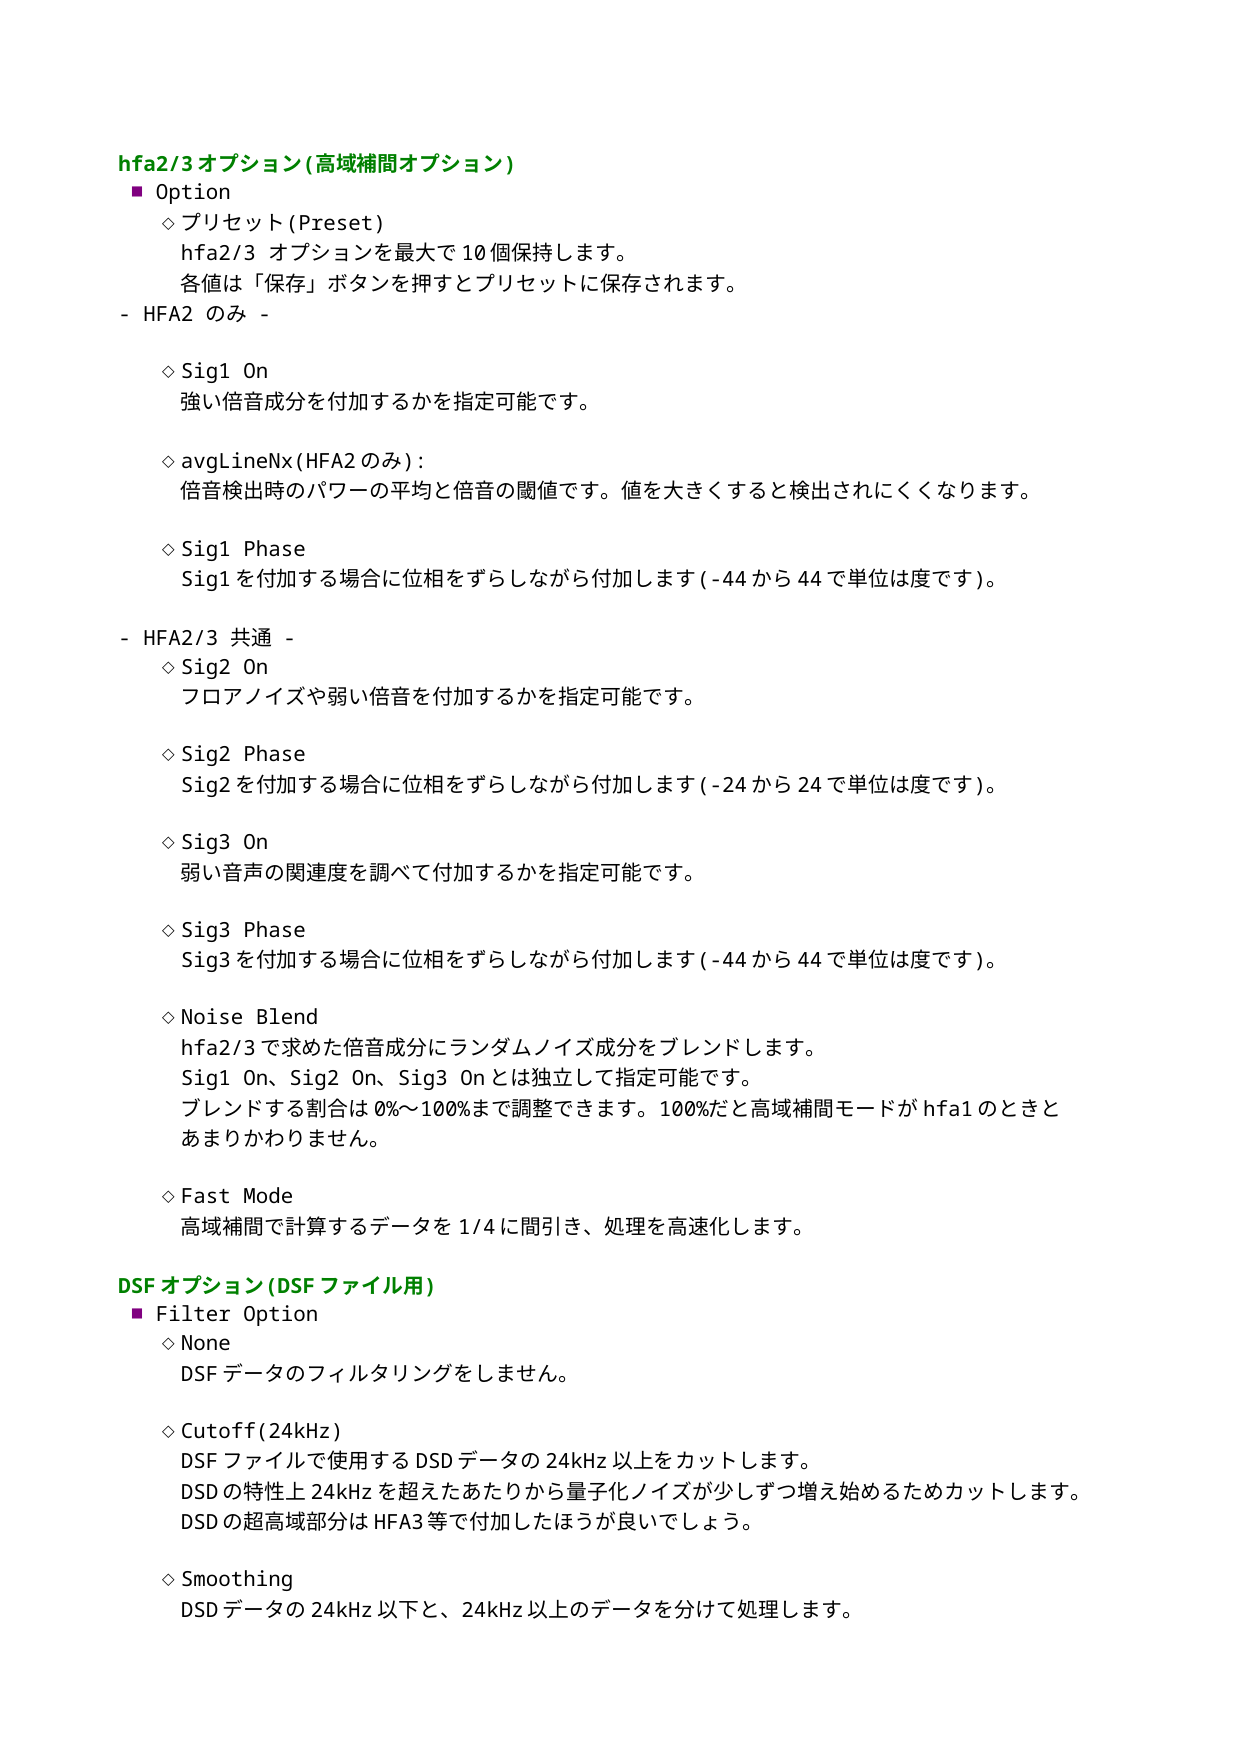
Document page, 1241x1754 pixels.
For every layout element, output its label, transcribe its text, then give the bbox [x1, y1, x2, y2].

text フロアノイズや弱い倍音を付加するかを指定可能です。 [118, 680, 1122, 711]
text - HFA2/3 共通 - [118, 621, 1122, 652]
text Sig3を付加する場合に位相をずらしながら付加します(-44から44で単位は度です)。 [118, 943, 1122, 973]
text ◇avgLineNx(HFA2のみ): [118, 444, 1122, 474]
text 強い倍音成分を付加するかを指定可能です。 [118, 385, 1122, 415]
text ◇Smoothing [118, 1564, 1122, 1593]
text ◇Sig1 On [118, 356, 1122, 385]
text hfa2/3で求めた倍音成分にランダムノイズ成分をブレンドします。 [118, 1031, 1122, 1061]
text ◇Sig2 Phase [118, 739, 1122, 768]
text - HFA2 のみ - [118, 297, 1122, 328]
text 弱い音声の関連度を調べて付加するかを指定可能です。 [118, 855, 1122, 886]
text Sig1 On、Sig2 On、Sig3 Onとは独立して指定可能です。 [118, 1061, 1122, 1092]
text DSDの特性上24kHzを超えたあたりから量子化ノイズが少しずつ増え始めるためカットします。 [118, 1474, 1122, 1505]
text ◇Sig2 On [118, 652, 1122, 680]
text DSDデータの24kHz以下と、24kHz以上のデータを分けて処理します。 [118, 1593, 1122, 1623]
text DSFファイルで使用するDSDデータの24kHz以上をカットします。 [118, 1444, 1122, 1474]
text ◇Sig3 On [118, 827, 1122, 855]
text あまりかわりません。 [118, 1122, 1122, 1153]
text ◇Sig1 Phase [118, 533, 1122, 562]
text ◇プリセット(Preset) [118, 206, 1122, 236]
text Sig2を付加する場合に位相をずらしながら付加します(-24から24で単位は度です)。 [118, 768, 1122, 798]
text hfa2/3 オプションを最大で10個保持します。 [118, 236, 1122, 267]
text ◇Noise Blend [118, 1002, 1122, 1031]
text 各値は「保存」ボタンを押すとプリセットに保存されます。 [118, 267, 1122, 297]
text ◇None [118, 1328, 1122, 1356]
text ブレンドする割合は0%～100%まで調整できます。100%だと高域補間モードがhfa1のときと [118, 1092, 1122, 1122]
text 倍音検出時のパワーの平均と倍音の閾値です。値を大きくすると検出されにくくなります。 [118, 474, 1122, 505]
text ◇Sig3 Phase [118, 914, 1122, 943]
text ■ Option [118, 177, 1122, 206]
text DSFオプション(DSFファイル用) [118, 1269, 1122, 1299]
text hfa2/3オプション(高域補間オプション) [118, 147, 1122, 177]
text 高域補間で計算するデータを1/4に間引き、処理を高速化します。 [118, 1210, 1122, 1240]
text ◇Cutoff(24kHz) [118, 1416, 1122, 1444]
text ■ Filter Option [118, 1299, 1122, 1328]
text DSFデータのフィルタリングをしません。 [118, 1356, 1122, 1387]
text Sig1を付加する場合に位相をずらしながら付加します(-44から44で単位は度です)。 [118, 562, 1122, 593]
text DSDの超高域部分はHFA3等で付加したほうが良いでしょう。 [118, 1505, 1122, 1536]
text ◇Fast Mode [118, 1181, 1122, 1210]
